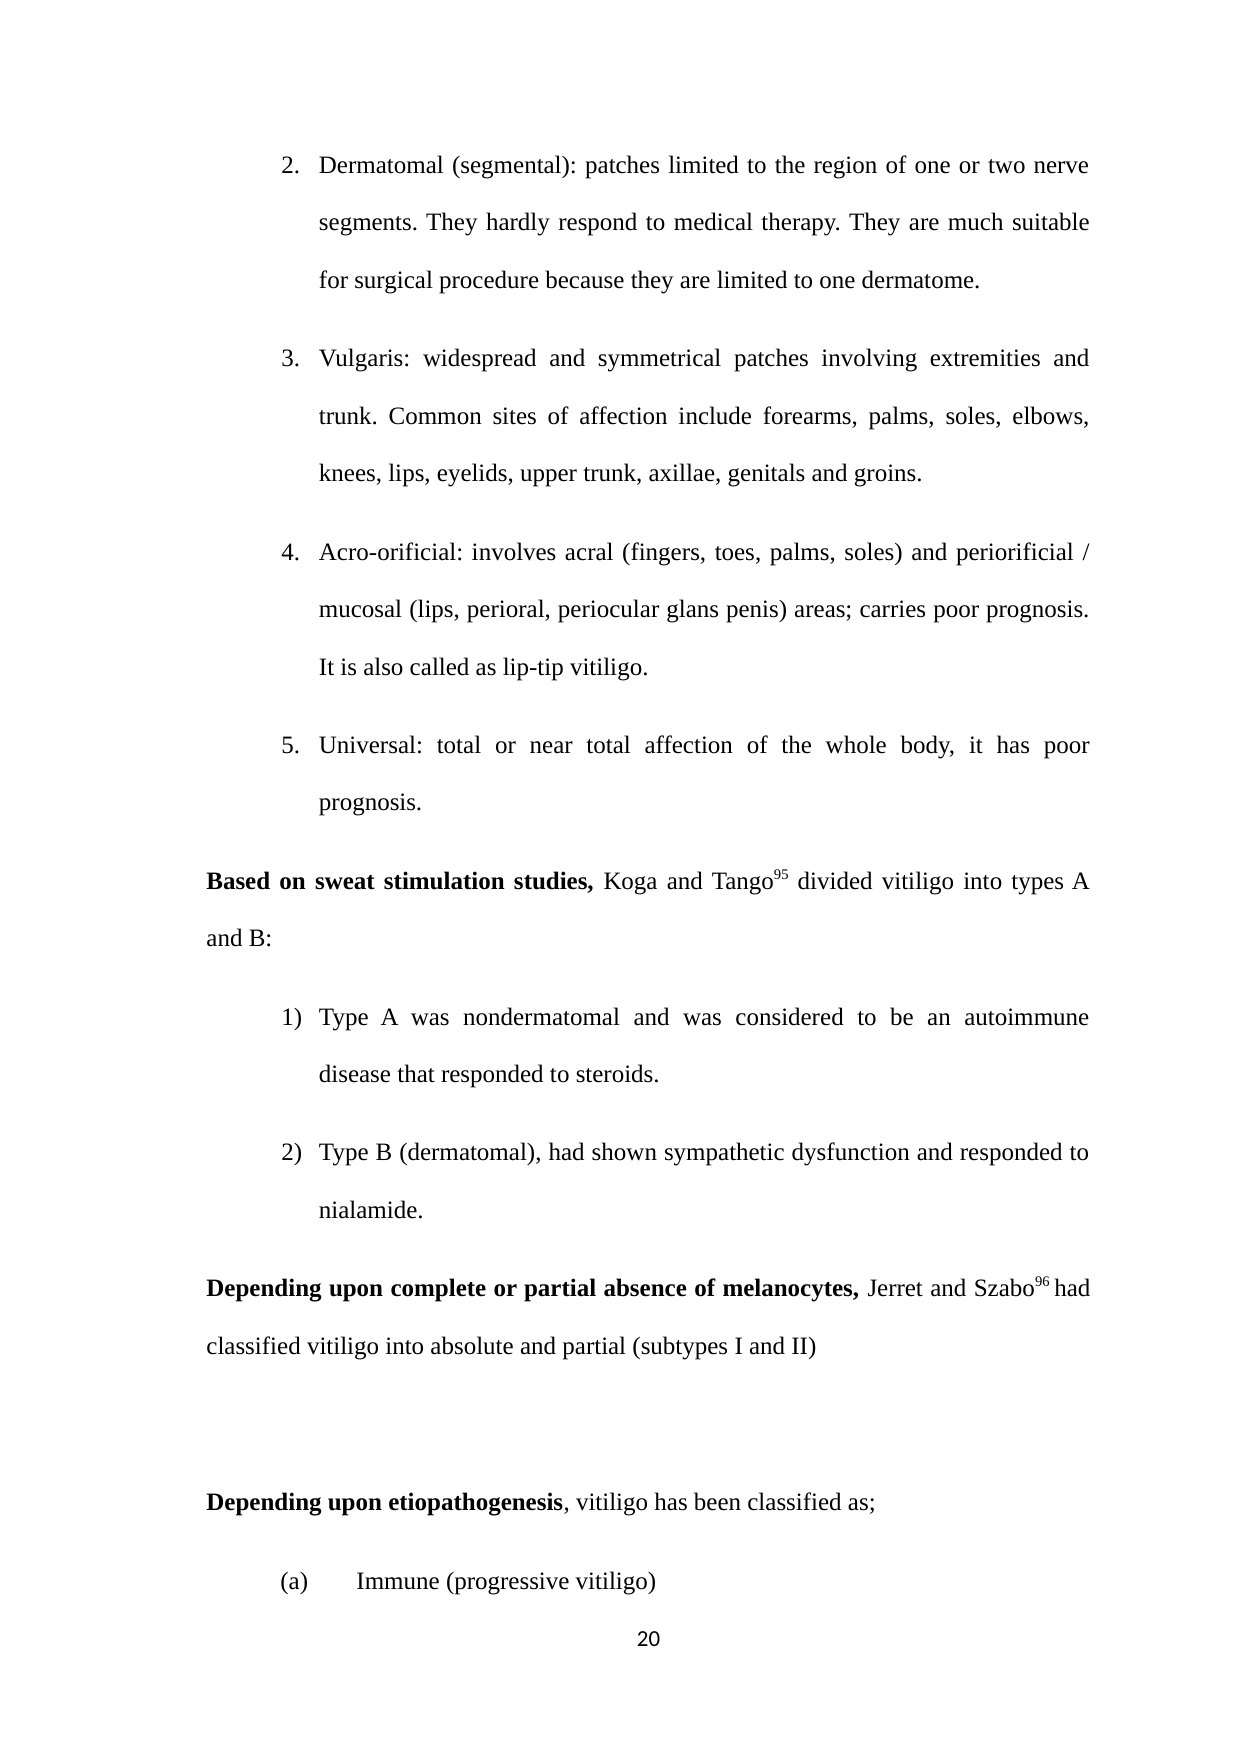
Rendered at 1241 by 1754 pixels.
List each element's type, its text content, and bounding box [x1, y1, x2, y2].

list Type B (dermatomal), had shown sympathetic dysfunction and responded to nialamide. [281, 1137, 1090, 1224]
list Type A was nondermatomal and was considered to be an autoimmune disease that responded to steroids. [281, 1002, 1090, 1088]
list Dermatomal (segmental): patches limited to the region of one or two nerve segments. They hardly respond to medical therapy. They are much suitable for surgical procedure because they are limited to one dermatome. [281, 150, 1090, 294]
list Immune (progressive vitiligo) [280, 1566, 1090, 1594]
list Vulgaris: widespread and symmetrical patches involving extremities and trunk. Common sites of affection include forearms, palms, soles, elbows, knees, lips, eyelids, upper trunk, axillae, genitals and groins. [281, 343, 1090, 487]
list Universal: total or near total affection of the whole body, it has poor prognosis. [281, 730, 1090, 816]
list Acro-orificial: involves acral (fingers, toes, palms, soles) and periorificial / mucosal (lips, perioral, periocular glans penis) areas; carries poor prognosis. It is also called as lip-tip vitiligo. [281, 537, 1090, 680]
list Depending upon complete or partial absence of melanocytes, Jerret and Szabo96 had classified vitiligo into absolute and partial (subtypes I and II) [206, 1273, 1090, 1359]
text Depending upon etiopathogenesis, vitiligo has been classified as; [206, 1487, 1090, 1516]
text Based on sweat stimulation studies, Koga and Tango95 divided vitiligo into types A and B: [206, 866, 1090, 952]
